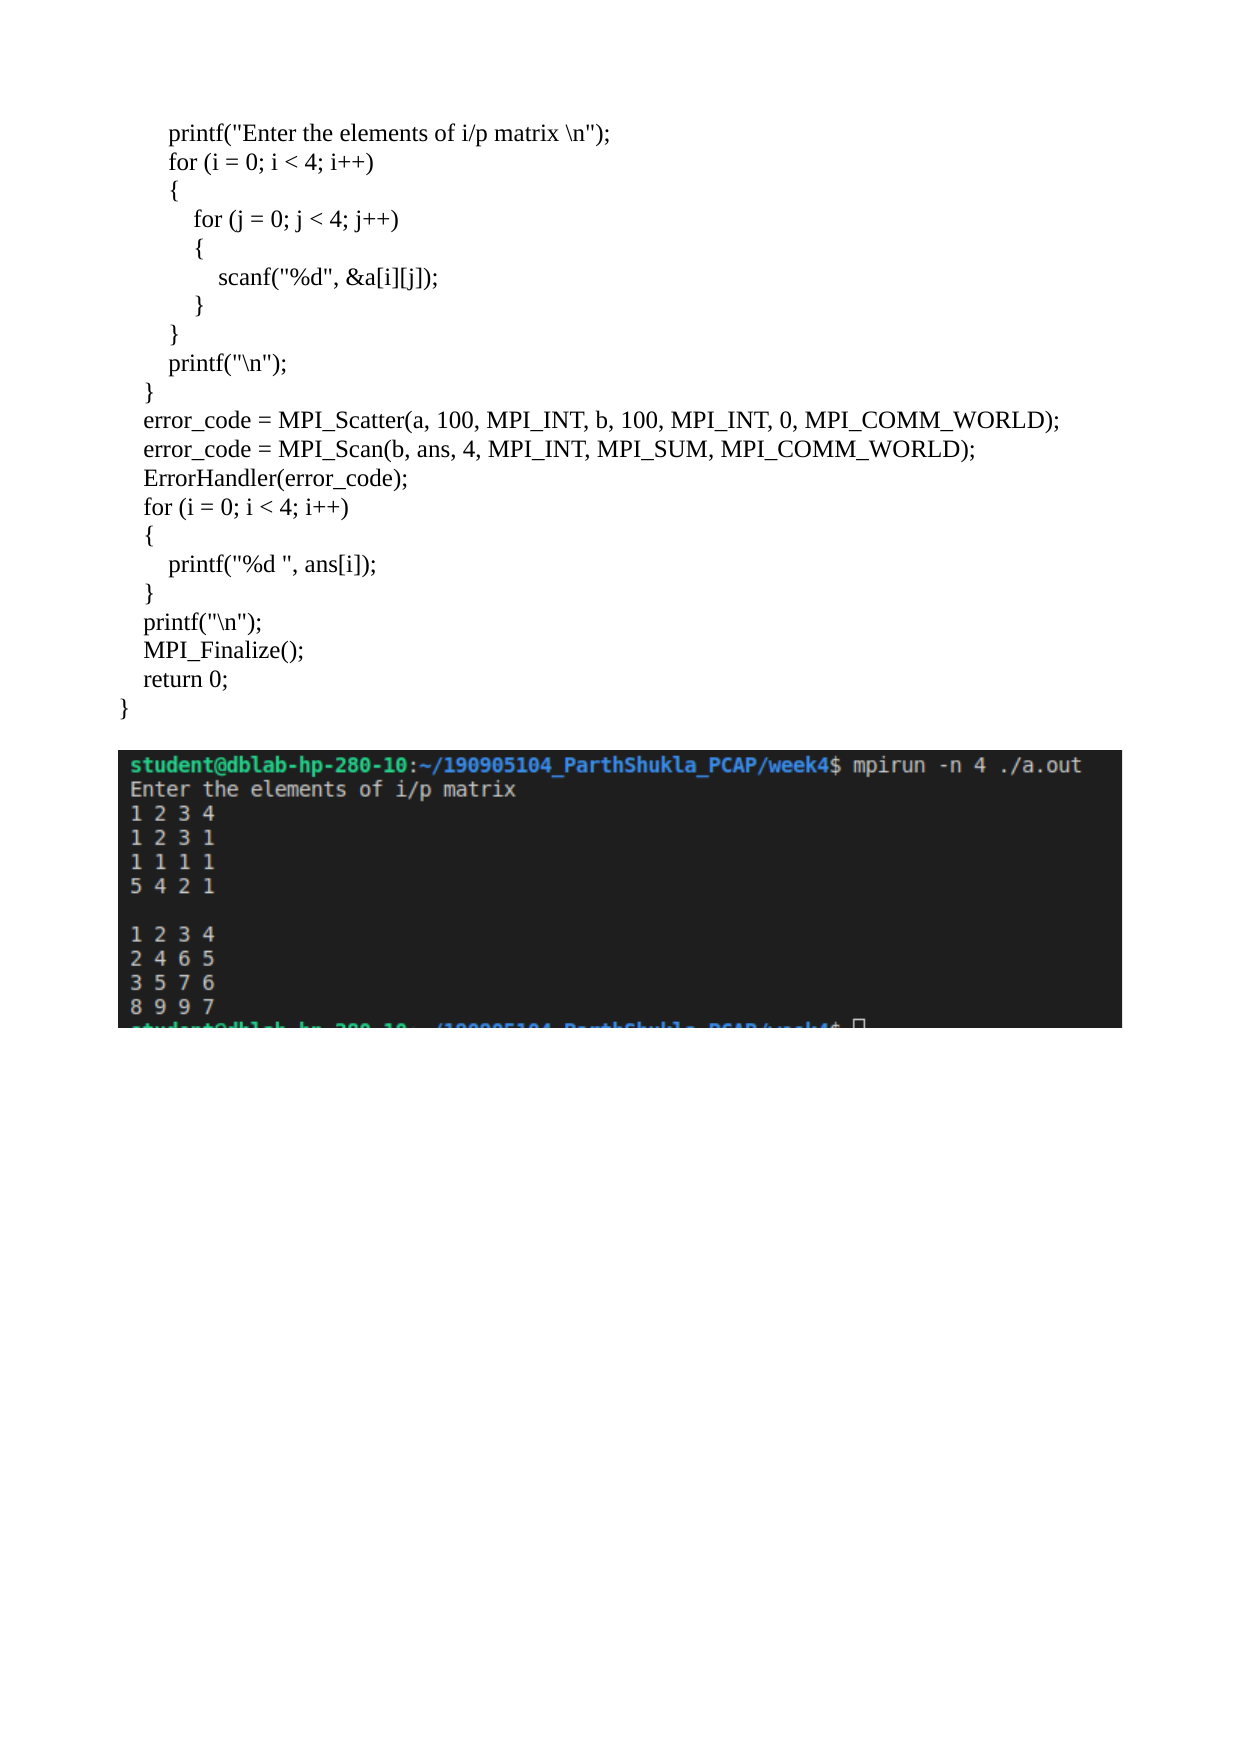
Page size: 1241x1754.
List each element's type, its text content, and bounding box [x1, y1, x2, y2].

picture [118, 750, 1123, 1028]
text } [118, 377, 1122, 406]
text error_code = MPI_Scatter(a, 100, MPI_INT, b, 100, MPI_INT, 0, MPI_COMM_WORLD); [118, 406, 1122, 434]
text printf("%d ", ans[i]); [118, 549, 1122, 578]
text for (j = 0; j < 4; j++) [118, 204, 1122, 233]
text { [118, 233, 1122, 262]
text for (i = 0; i < 4; i++) [118, 492, 1122, 521]
text } [118, 319, 1122, 348]
text printf("\n"); [118, 607, 1122, 636]
text for (i = 0; i < 4; i++) [118, 147, 1122, 176]
text printf("Enter the elements of i/p matrix \n"); [118, 118, 1122, 147]
text } [118, 578, 1122, 607]
text ErrorHandler(error_code); [118, 463, 1122, 492]
text { [118, 176, 1122, 204]
text printf("\n"); [118, 348, 1122, 377]
text } [118, 693, 1122, 722]
text } [118, 291, 1122, 319]
text return 0; [118, 664, 1122, 693]
text scanf("%d", &a[i][j]); [118, 262, 1122, 291]
text { [118, 521, 1122, 549]
text MPI_Finalize(); [118, 636, 1122, 664]
text error_code = MPI_Scan(b, ans, 4, MPI_INT, MPI_SUM, MPI_COMM_WORLD); [118, 434, 1122, 463]
